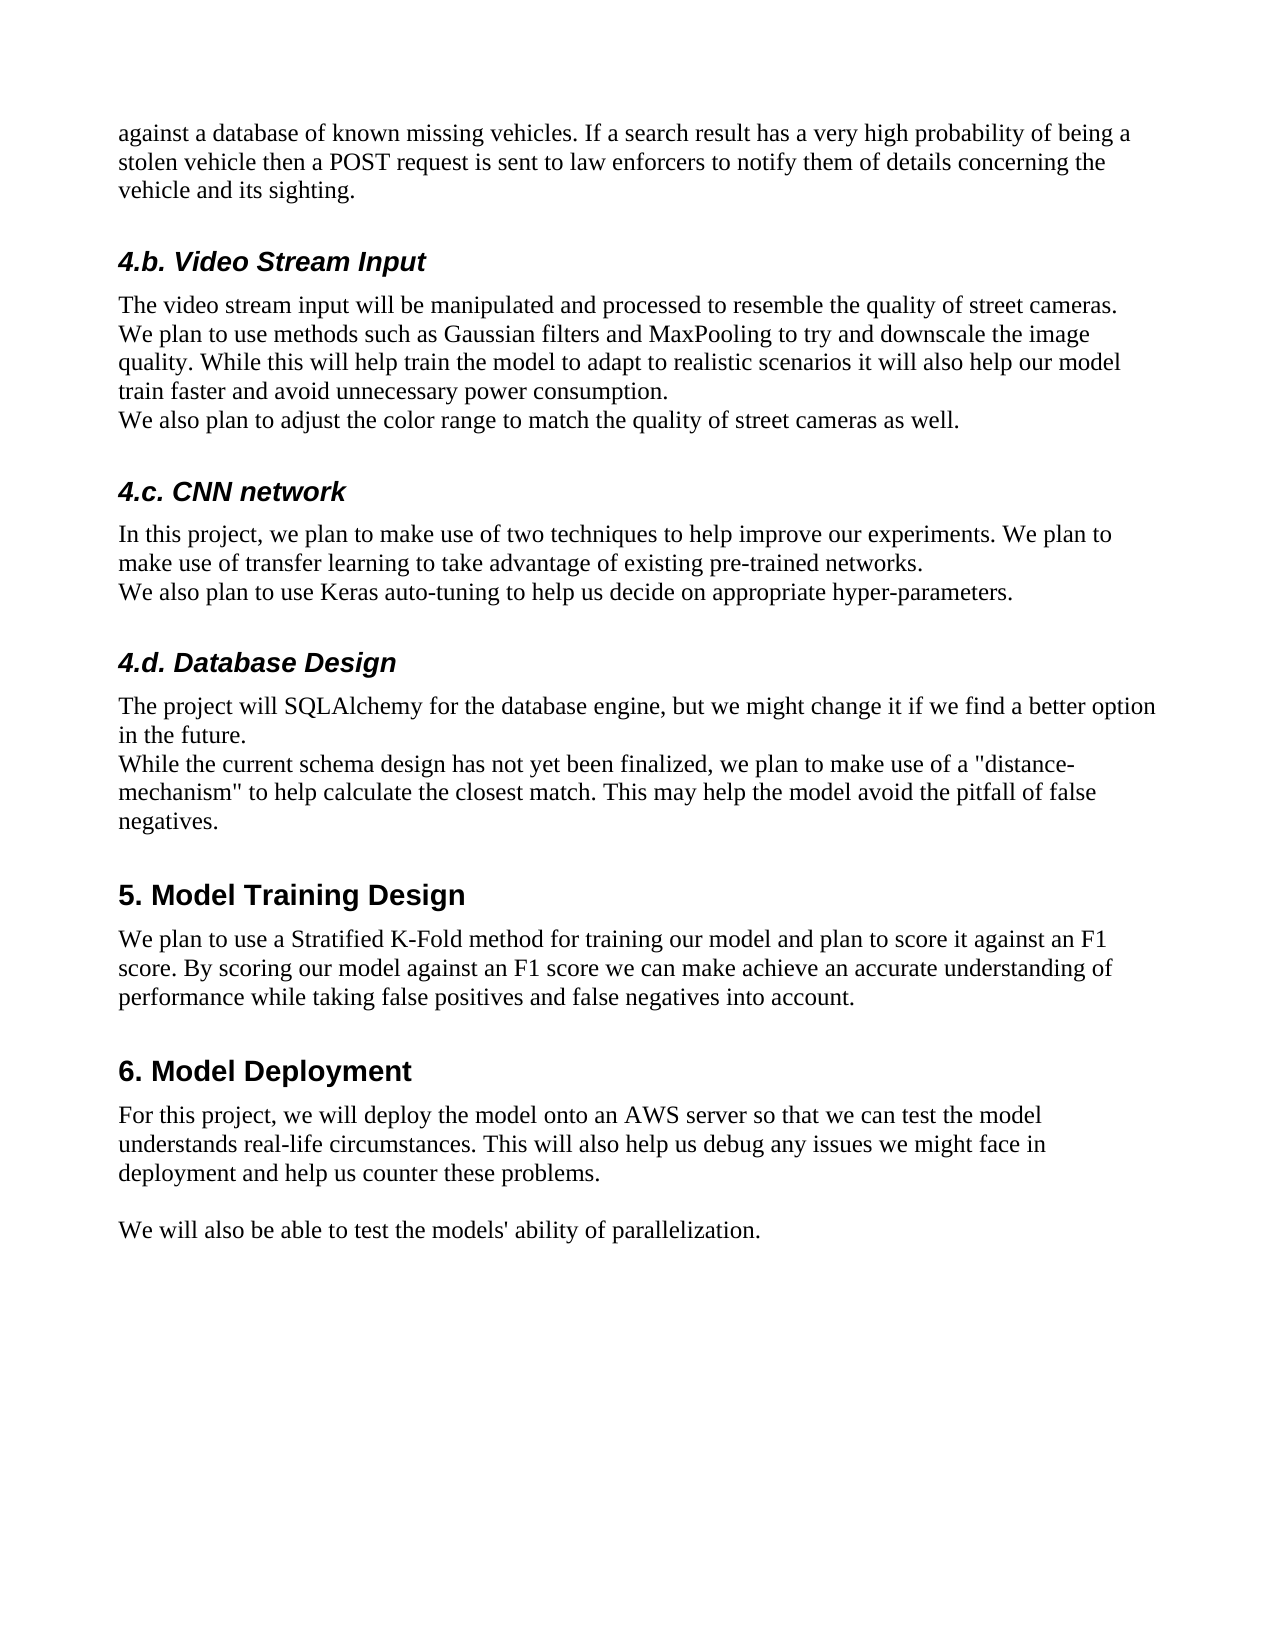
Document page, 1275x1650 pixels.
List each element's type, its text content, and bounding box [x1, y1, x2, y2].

text We will also be able to test the models' ability of parallelization. [118, 1215, 1157, 1244]
text The project will SQLAlchemy for the database engine, but we might change it if we find a better option in the future. While the current schema design has not yet been finalized, we plan to make use of a "distance-mechanism" to help calculate the closest match. This may help the model avoid the pitfall of false negatives. [118, 691, 1157, 835]
subtitle 5. Model Training Design [118, 878, 1157, 912]
subtitle 4.d. Database Design [118, 647, 1157, 679]
text We plan to use a Stratified K-Fold method for training our model and plan to score it against an F1 score. By scoring our model against an F1 score we can make achieve an accurate understanding of performance while taking false positives and false negatives into account. [118, 924, 1157, 1011]
text The video stream input will be manipulated and processed to resemble the quality of street cameras. [118, 290, 1157, 319]
text For this project, we will deploy the model onto an AWS server so that we can test the model understands real-life circumstances. This will also help us debug any issues we might face in deployment and help us counter these problems. [118, 1100, 1157, 1187]
text We plan to use methods such as Gaussian filters and MaxPooling to try and downscale the image quality. While this will help train the model to adapt to realistic scenarios it will also help our model train faster and avoid unnecessary power consumption. We also plan to adjust the color range to match the quality of street cameras as well. [118, 319, 1157, 434]
text In this project, we plan to make use of two techniques to help improve our experiments. We plan to make use of transfer learning to take advantage of existing pre-trained networks. We also plan to use Keras auto-tuning to help us decide on appropriate hyper-parameters. [118, 519, 1157, 606]
text against a database of known missing vehicles. If a search result has a very high probability of being a stolen vehicle then a POST request is sent to law enforcers to notify them of details concerning the vehicle and its sighting. [118, 118, 1157, 204]
subtitle 4.b. Video Stream Input [118, 246, 1157, 277]
subtitle 4.c. CNN network [118, 475, 1157, 507]
subtitle 6. Model Deployment [118, 1054, 1157, 1088]
